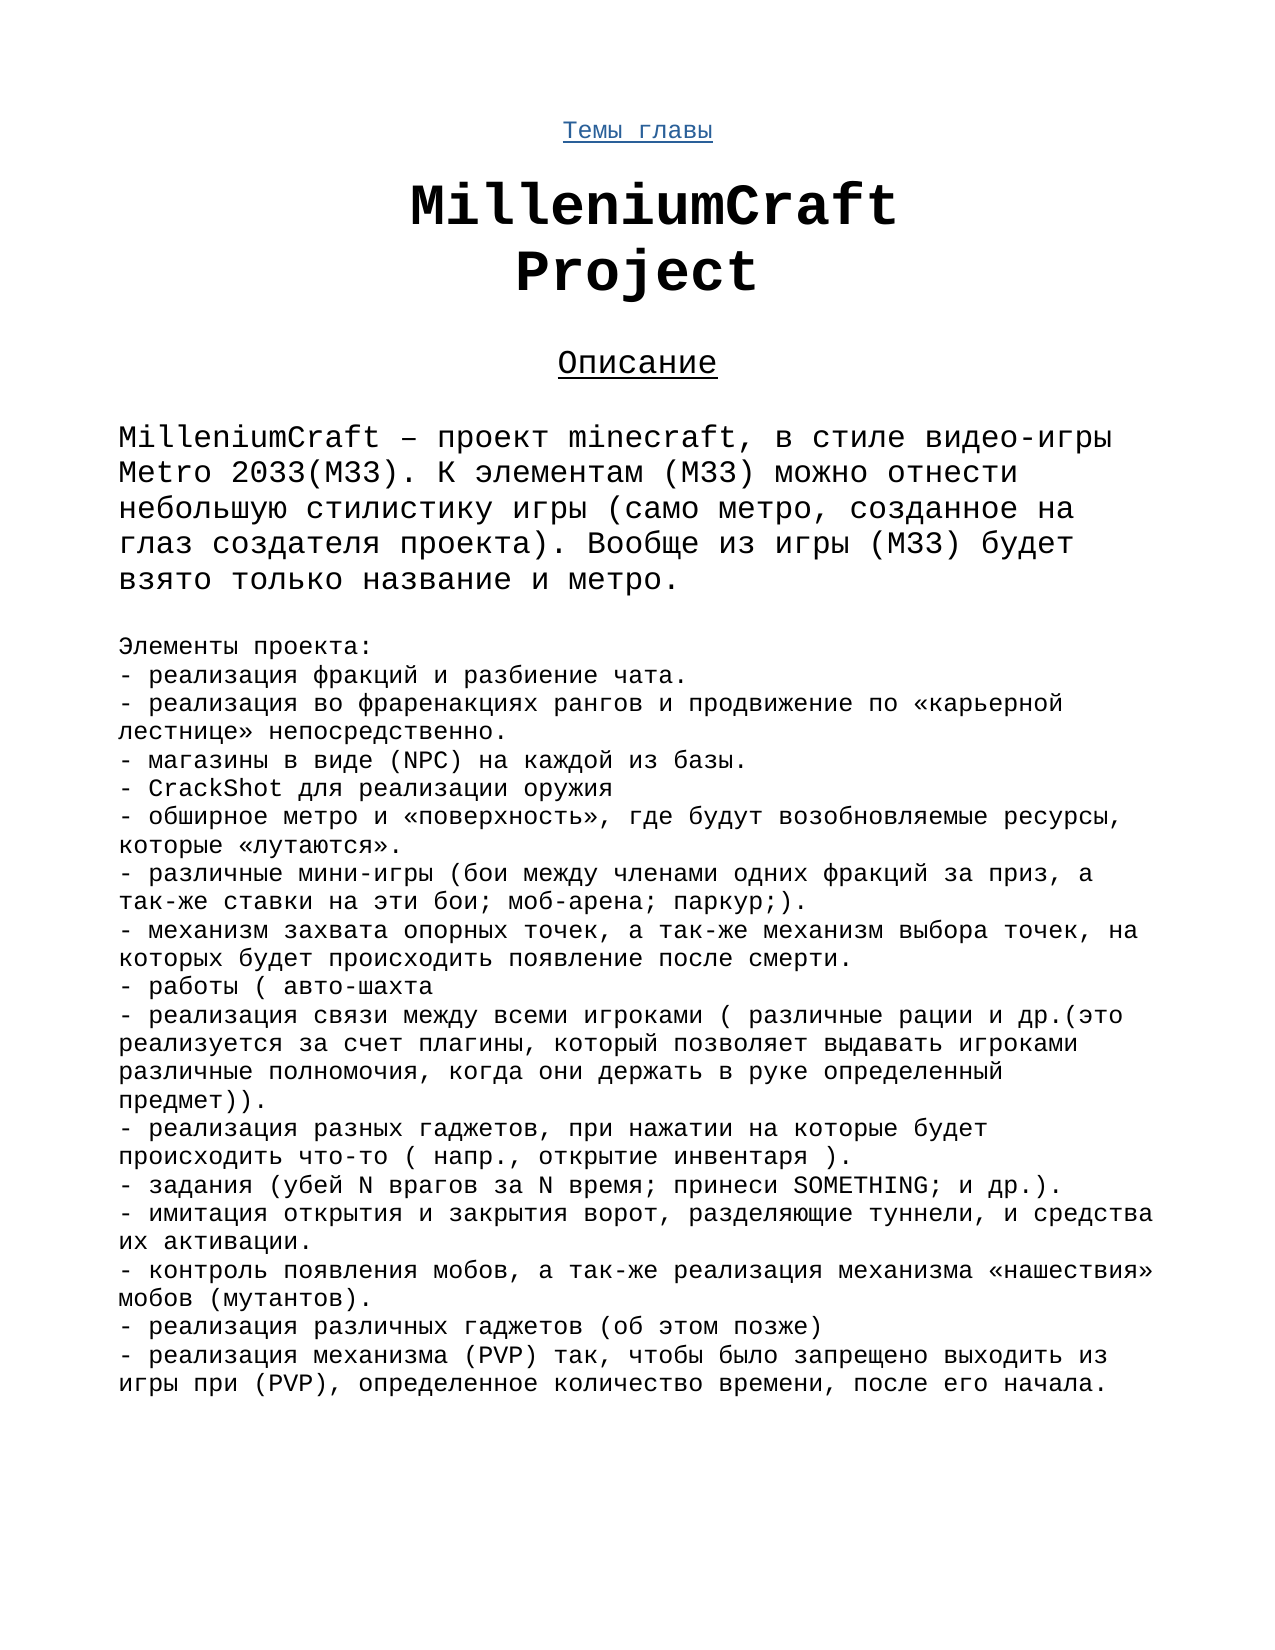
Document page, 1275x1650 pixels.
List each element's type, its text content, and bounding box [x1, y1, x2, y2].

text MilleniumCraft – проект minecraft, в стиле видео-игры Metro 2033(M33). К элементам (M33) можно отнести небольшую стилистику игры (само метро, созданное на глаз создателя проекта). Вообще из игры (M33) будет взято только название и метро. [118, 421, 1157, 598]
text - различные мини-игры (бои между членами одних фракций за приз, а так-же ставки на эти бои; моб-арена; паркур;). [118, 861, 1157, 917]
text - работы ( авто-шахта [118, 974, 1157, 1002]
text - реализация разных гаджетов, при нажатии на которые будет происходить что-то ( напр., открытие инвентаря ). [118, 1116, 1157, 1172]
text MilleniumCraft [118, 176, 1157, 242]
text - имитация открытия и закрытия ворот, разделяющие туннели, и средства их активации. [118, 1201, 1157, 1257]
text Project [118, 242, 1157, 308]
text Описание [118, 346, 1157, 384]
text - реализация во фраренакциях рангов и продвижение по «карьерной лестнице» непосредственно. [118, 691, 1157, 747]
text - реализация связи между всеми игроками ( различные рации и др.(это реализуется за счет плагины, который позволяет выдавать игроками различные полномочия, когда они держать в руке определенный предмет)). [118, 1002, 1157, 1116]
text Элементы проекта: [118, 634, 1157, 662]
text - механизм захвата опорных точек, а так-же механизм выбора точек, на которых будет происходить появление после смерти. [118, 917, 1157, 974]
text - CrackShot для реализации оружия [118, 776, 1157, 804]
text - контроль появления мобов, а так-же реализация механизма «нашествия» мобов (мутантов). [118, 1257, 1157, 1314]
text - обширное метро и «поверхность», где будут возобновляемые ресурсы, которые «лутаются». [118, 804, 1157, 861]
text - задания (убей N врагов за N время; принеси SOMETHING; и др.). [118, 1172, 1157, 1201]
text - реализация различных гаджетов (об этом позже) [118, 1314, 1157, 1342]
text - реализация фракций и разбиение чата. [118, 662, 1157, 691]
text - реализация механизма (PVP) так, чтобы было запрещено выходить из игры при (PVP), определенное количество времени, после его начала. [118, 1342, 1157, 1399]
text - магазины в виде (NPC) на каждой из базы. [118, 747, 1157, 776]
